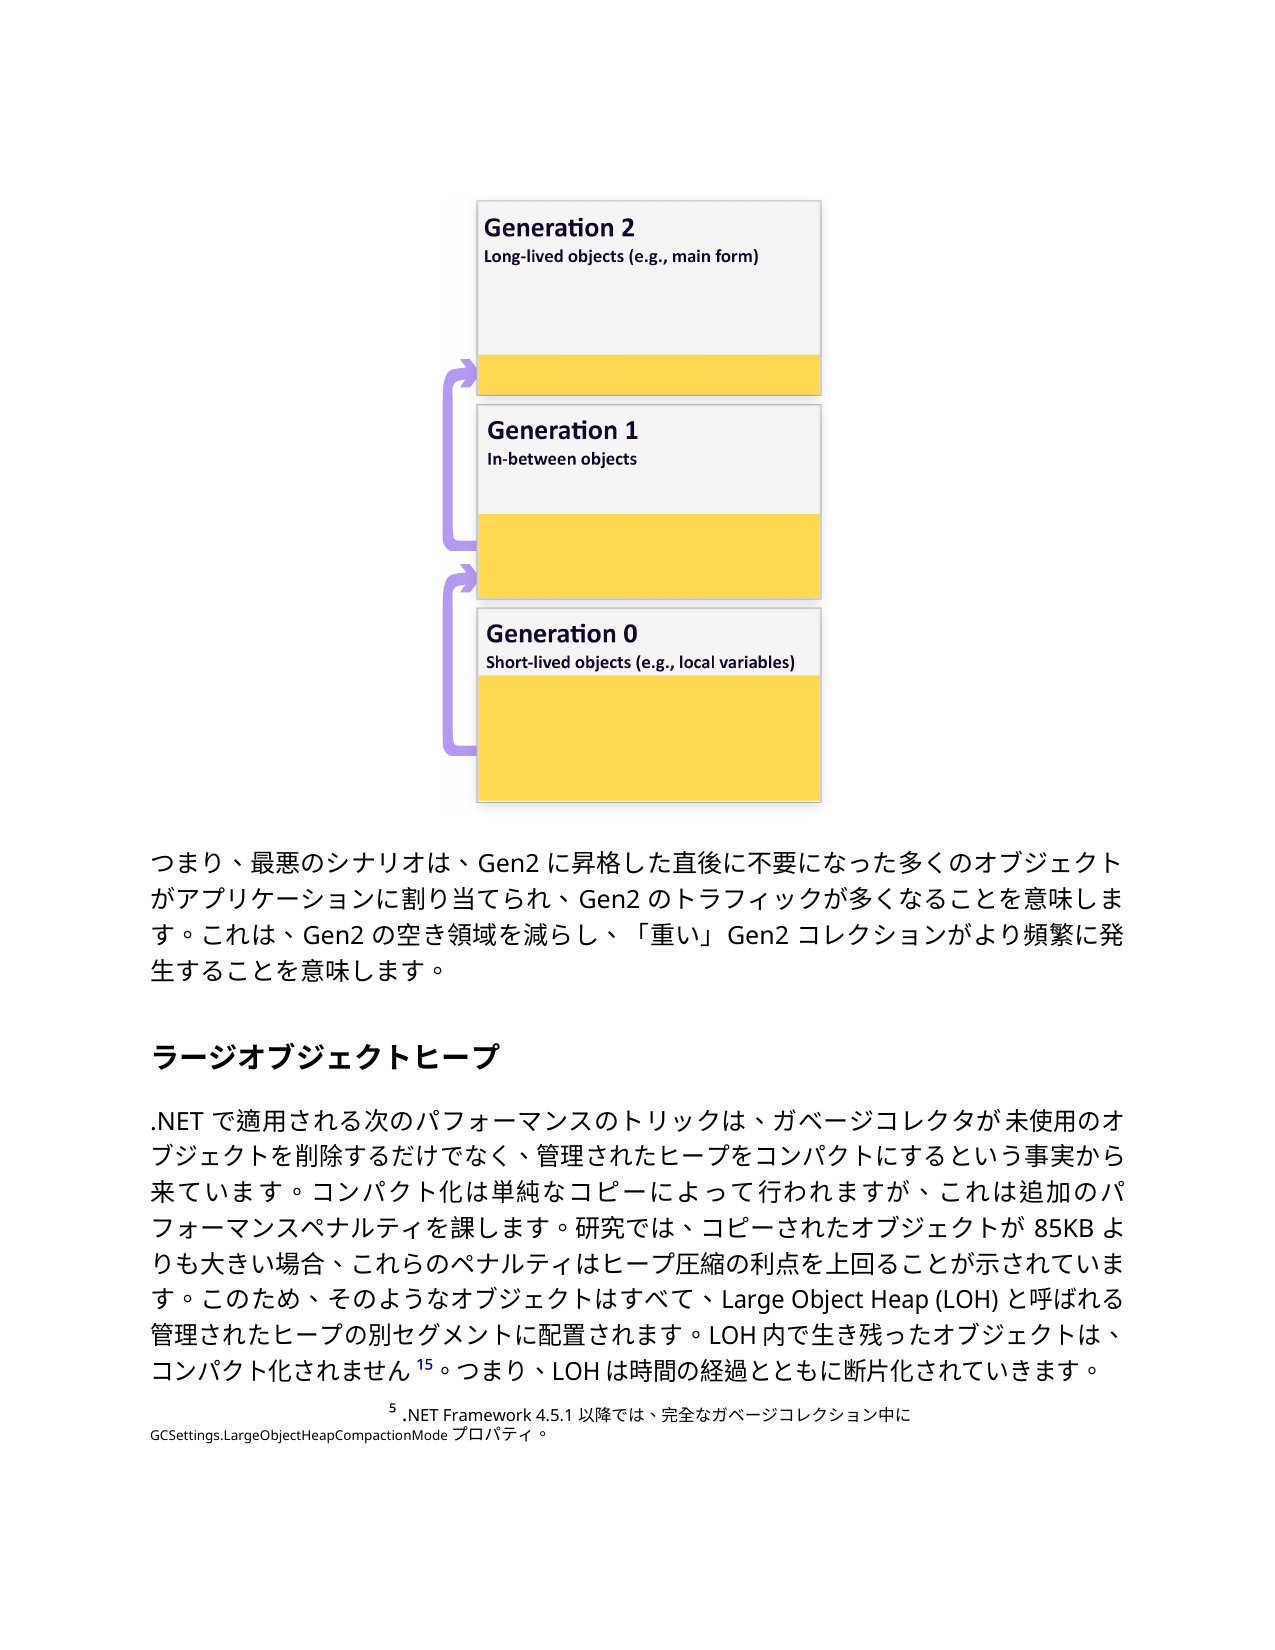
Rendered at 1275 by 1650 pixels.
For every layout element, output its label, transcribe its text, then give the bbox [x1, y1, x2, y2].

text ⁵ .NET Framework 4.5.1 以降では、完全なガベージコレクション中に [173, 1402, 1127, 1426]
subtitle ラージオブジェクトヒープ [150, 1037, 1275, 1077]
picture [442, 193, 831, 817]
text GCSettings.LargeObjectHeapCompactionModeプロパティ。 [150, 1426, 1275, 1445]
text つまり、最悪のシナリオは、Gen2 に昇格した直後に不要になった多くのオブジェクトがアプリケーションに割り当てられ、Gen2 のトラフィックが多くなることを意味します。これは、Gen2 の空き領域を減らし、「重い」Gen2 コレクションがより頻繁に発生することを意味します。 [150, 846, 1126, 987]
text .NET で適用される次のパフォーマンスのトリックは、ガベージコレクタが未使用のオブジェクトを削除するだけでなく、管理されたヒープをコンパクトにするという事実から来ています。コンパクト化は単純なコピーによって行われますが、これは追加のパフォーマンスペナルティを課します。研究では、コピーされたオブジェクトが 85KB よりも大きい場合、これらのペナルティはヒープ圧縮の利点を上回ることが示されています。このため、そのようなオブジェクトはすべて、Large Object Heap (LOH) と呼ばれる管理されたヒープの別セグメントに配置されます。LOH内で生き残ったオブジェクトは、コンパクト化されません¹⁵。つまり、LOHは時間の経過とともに断片化されていきます。 [150, 1103, 1126, 1387]
